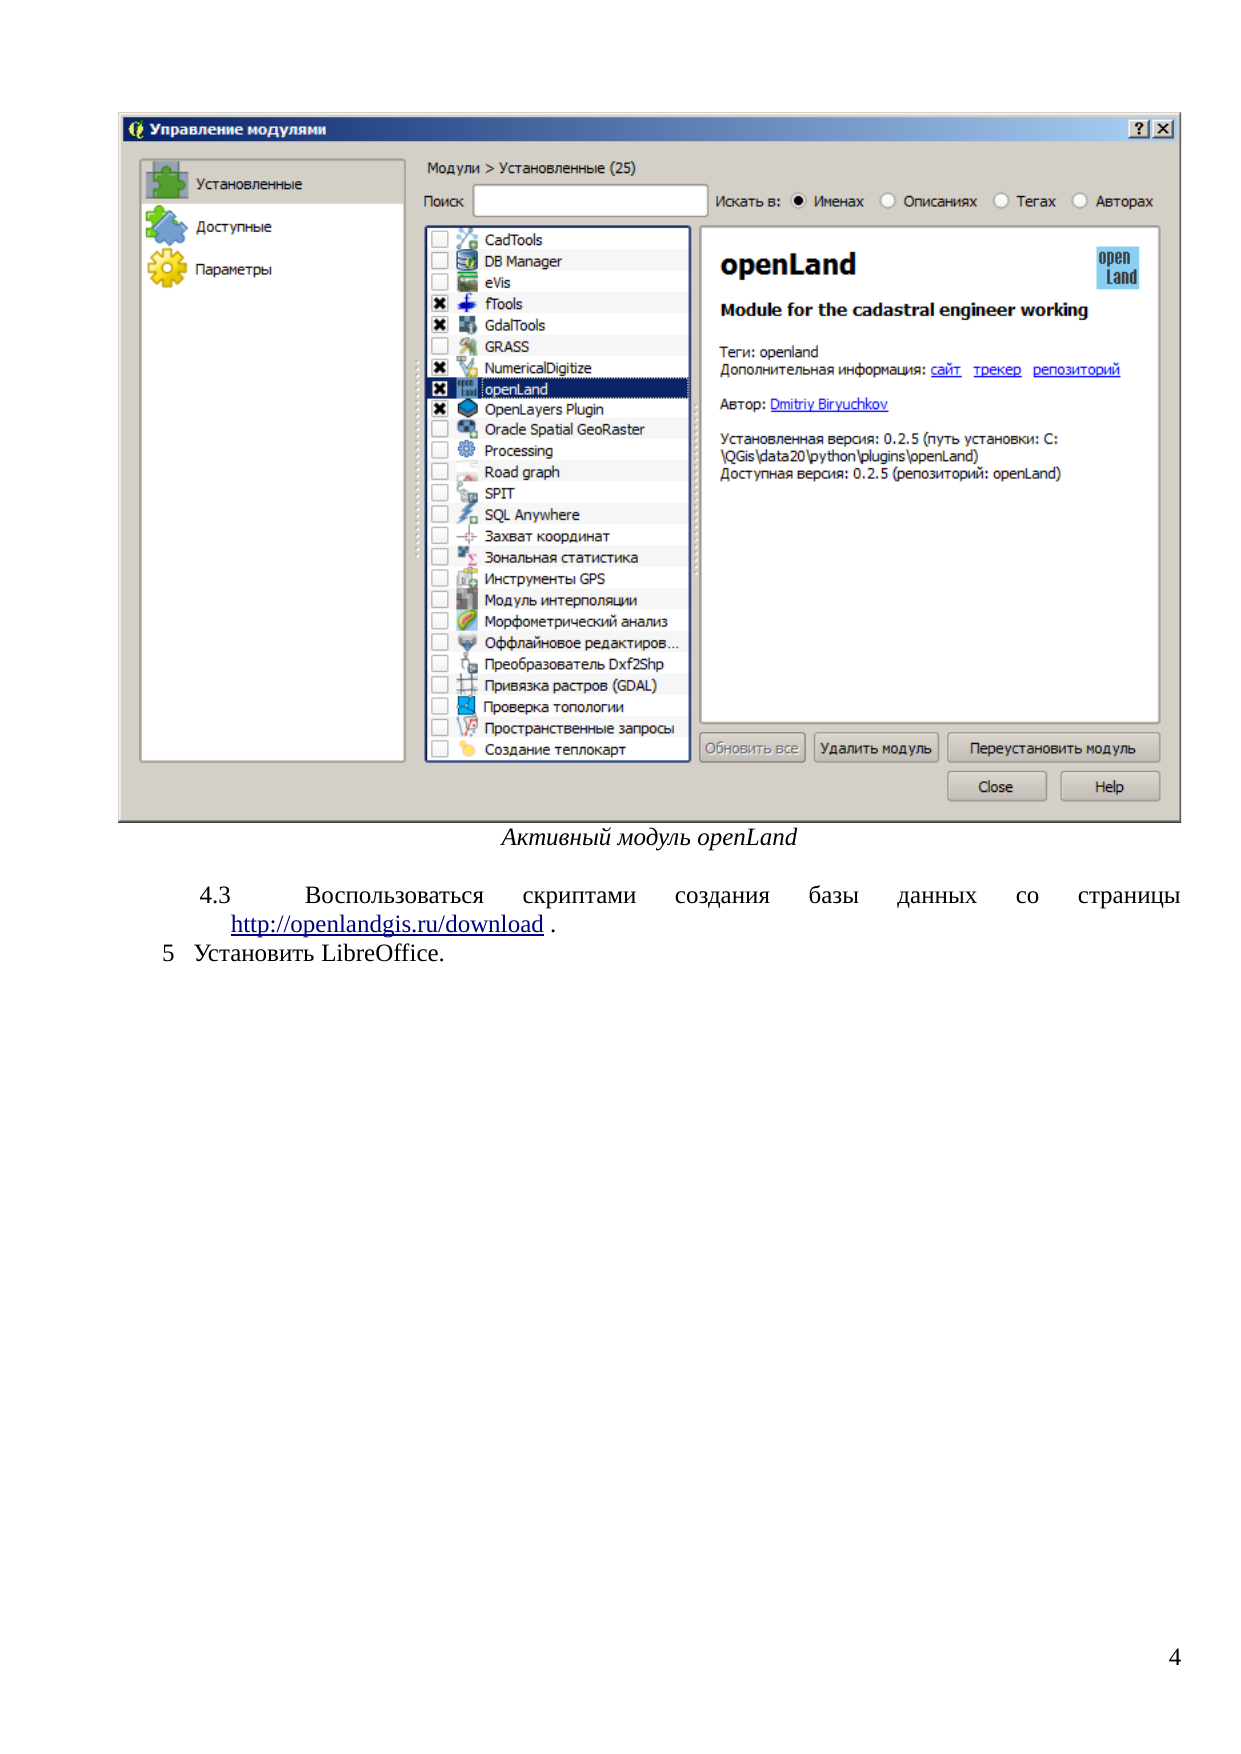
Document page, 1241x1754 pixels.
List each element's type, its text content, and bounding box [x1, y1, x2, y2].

list Воспользоваться скриптами создания базы данных со страницы http://openlandgis.ru/download . [193, 880, 1181, 938]
list Активный модуль openLand [118, 823, 1181, 851]
list Установить LibreOffice. [156, 938, 1181, 967]
picture [118, 112, 1182, 823]
list [118, 83, 1181, 112]
